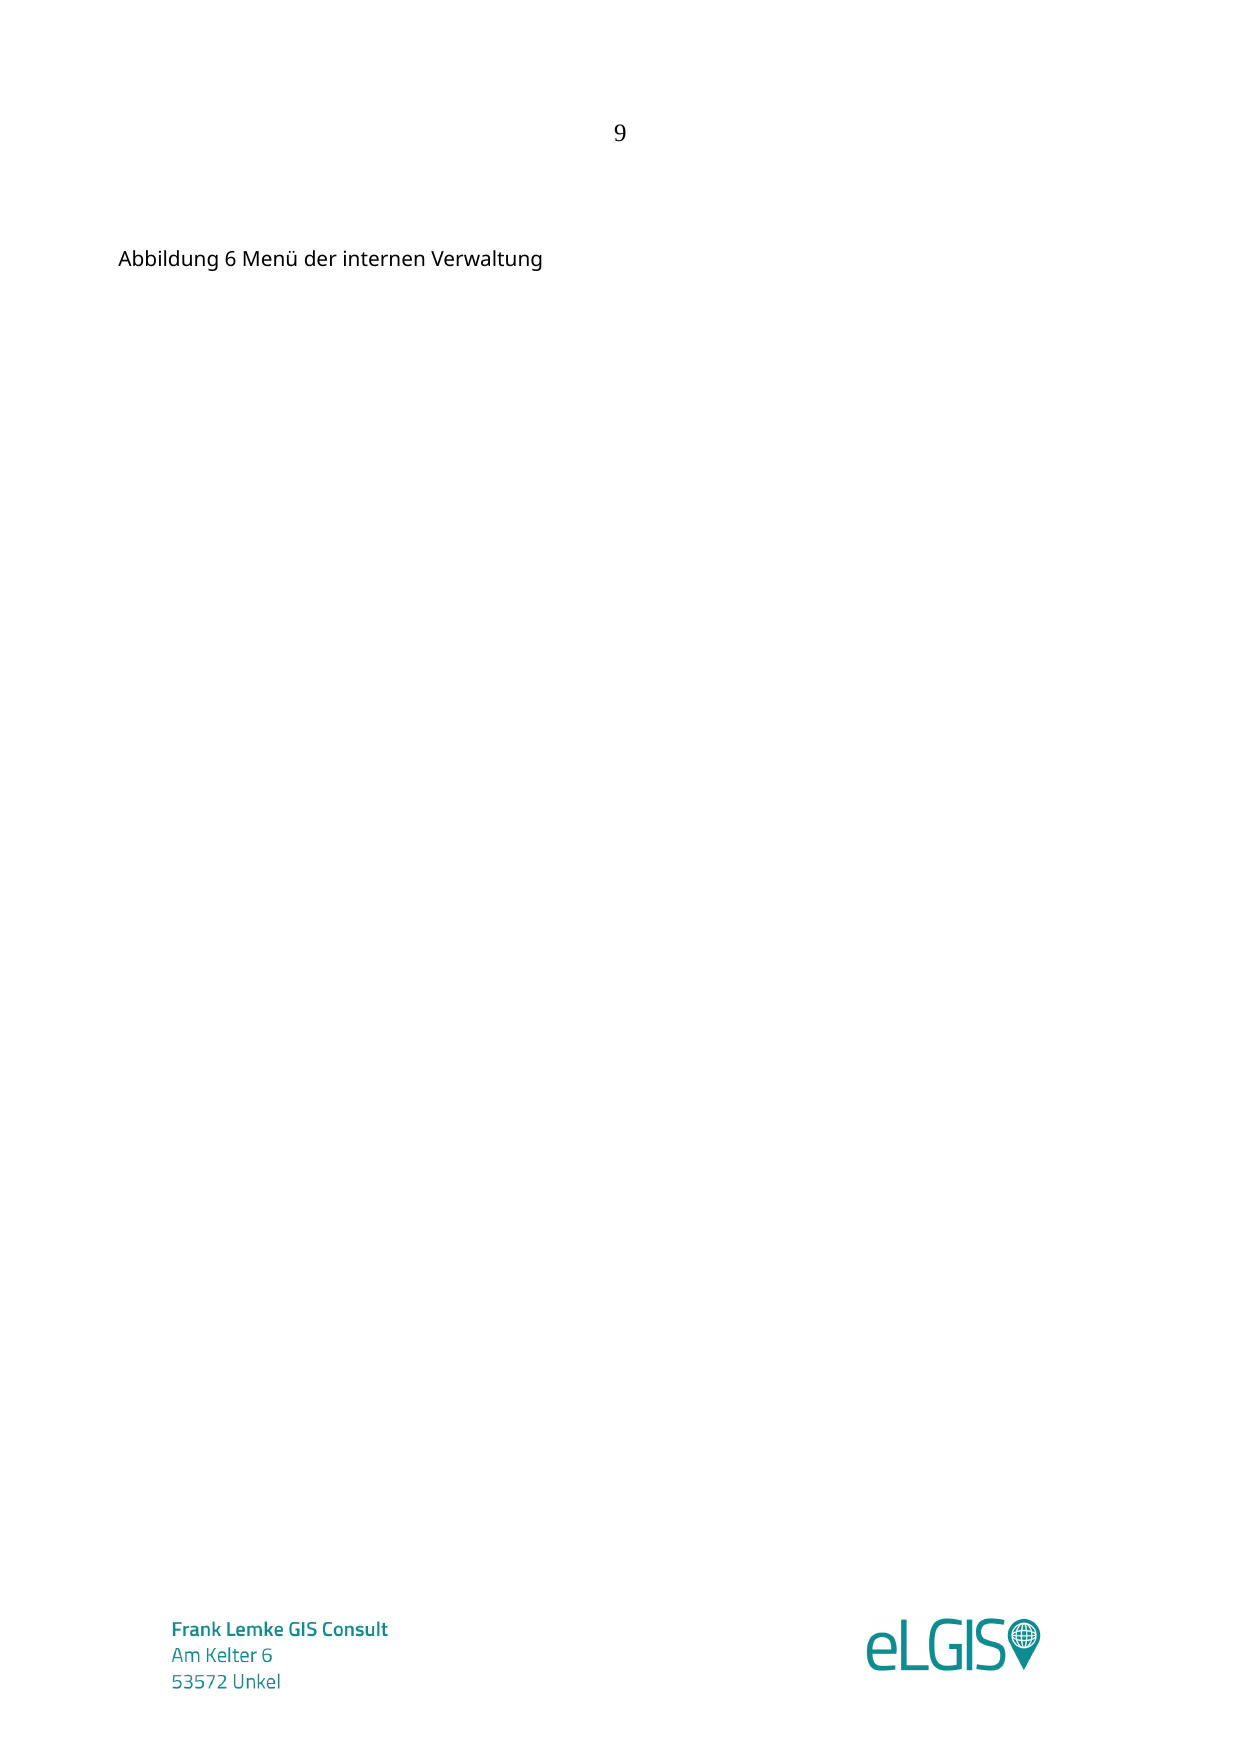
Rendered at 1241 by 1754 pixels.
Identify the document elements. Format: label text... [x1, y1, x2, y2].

text Abbildung 6 Menü der internen Verwaltung [118, 244, 1122, 273]
picture [161, 1608, 398, 1705]
picture [864, 1613, 1042, 1675]
